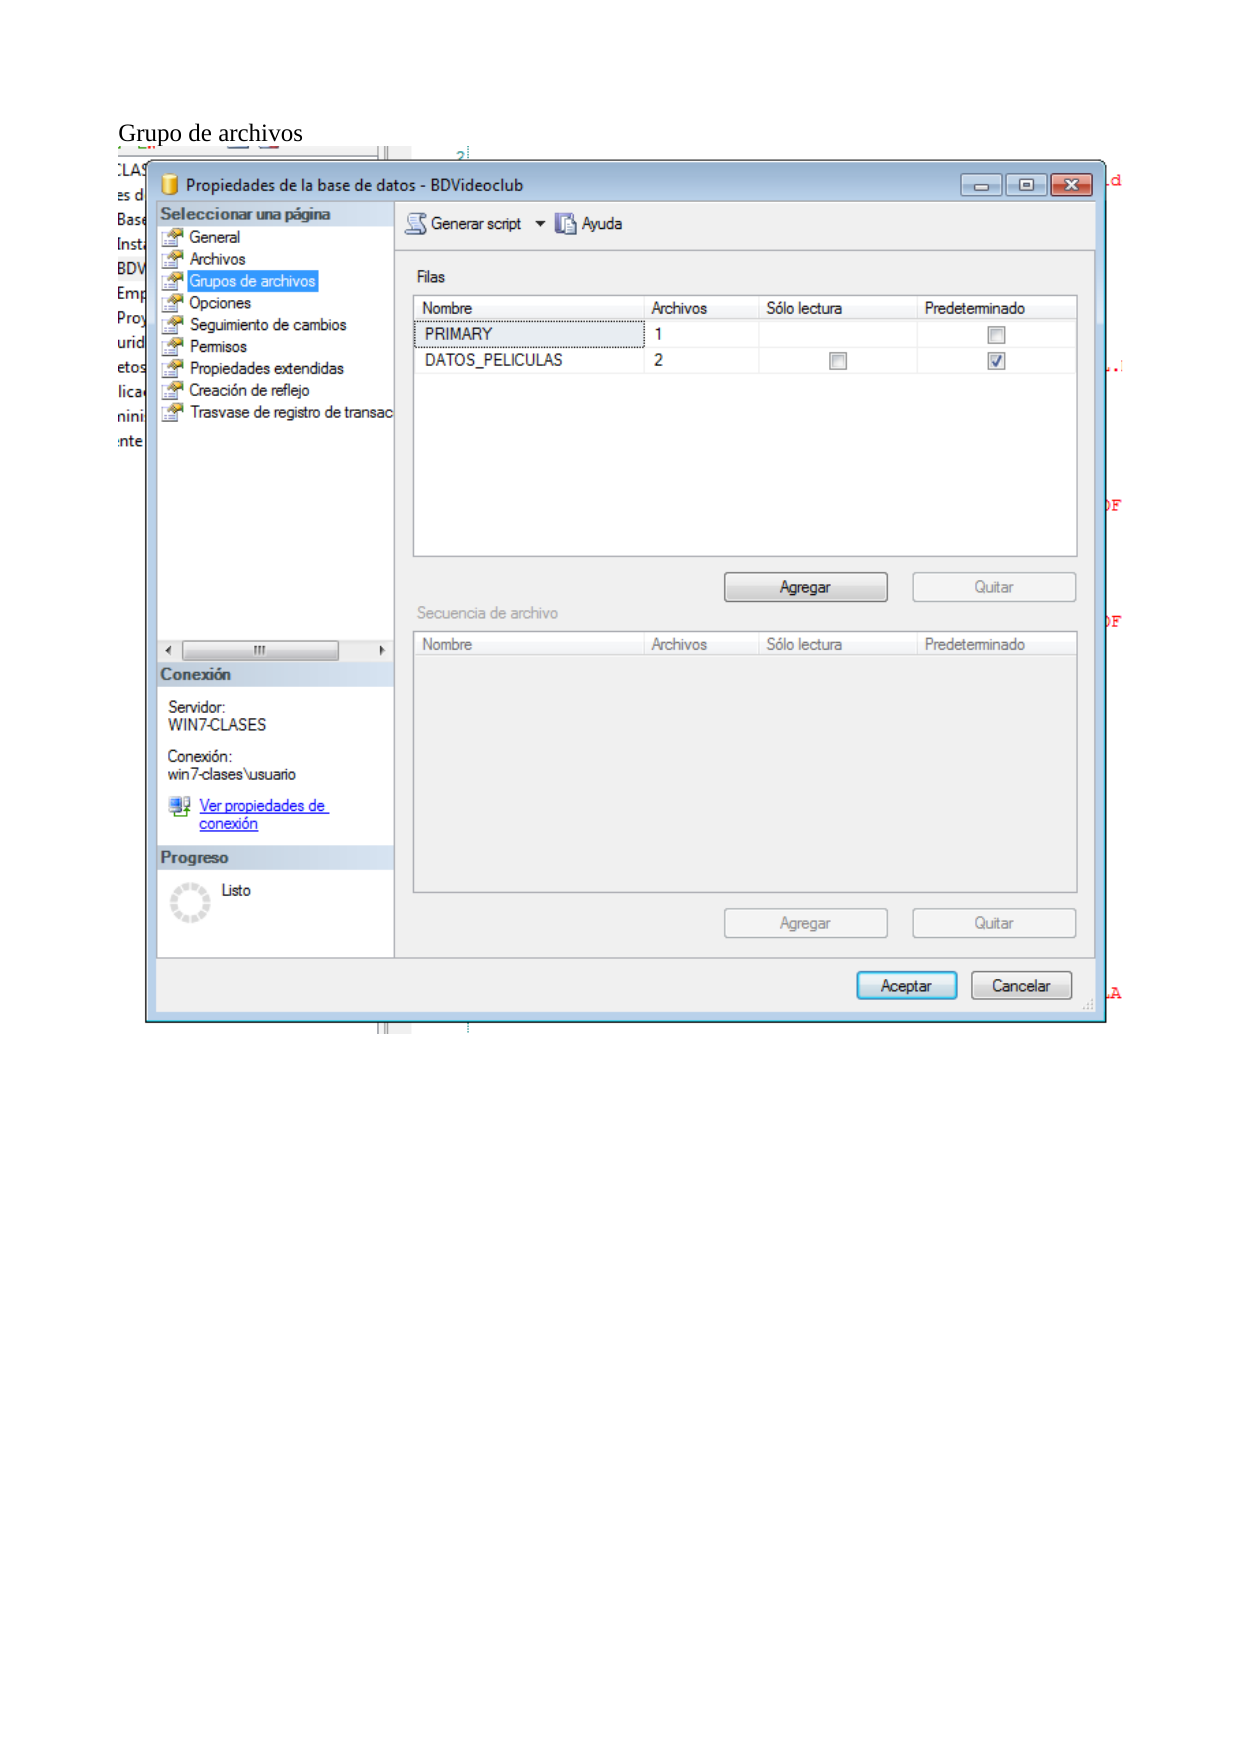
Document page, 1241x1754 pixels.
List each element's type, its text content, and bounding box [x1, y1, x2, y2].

picture [118, 146, 1123, 1034]
text Grupo de archivos [118, 118, 1122, 146]
